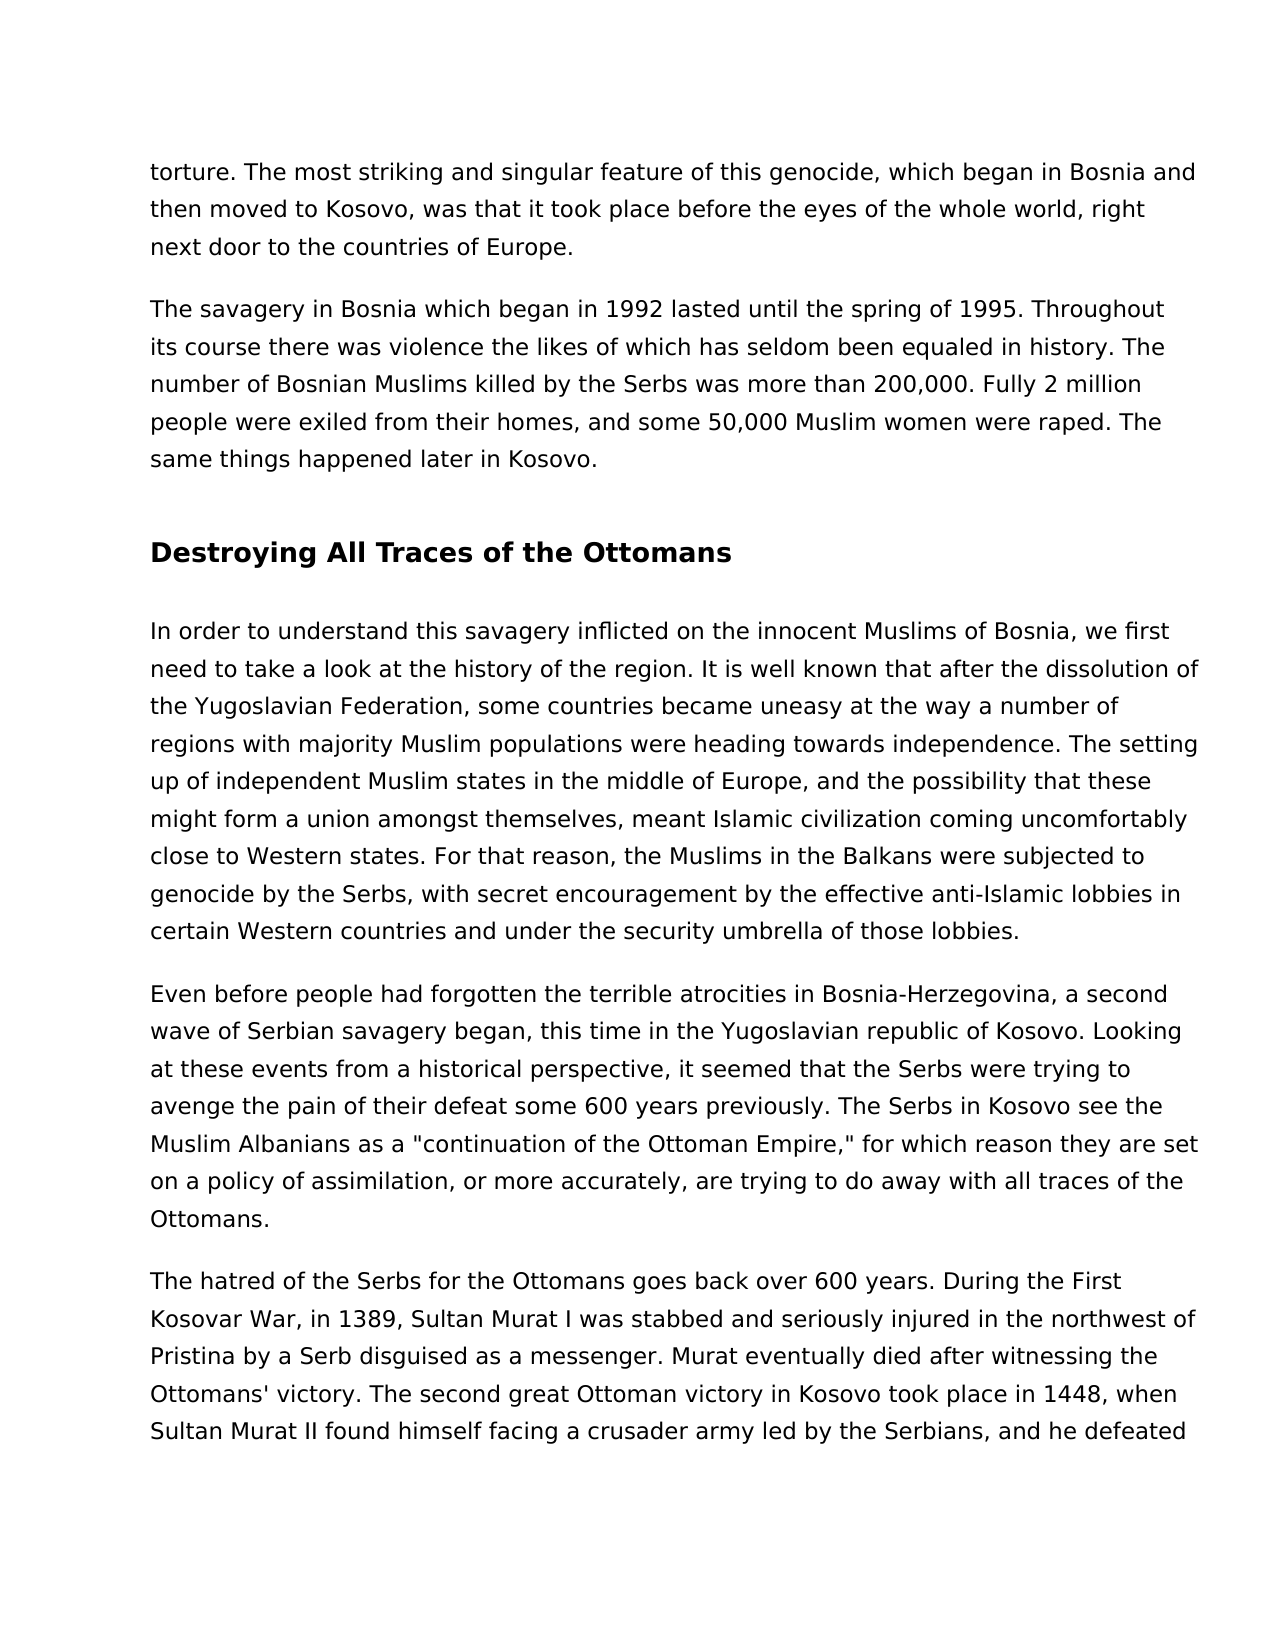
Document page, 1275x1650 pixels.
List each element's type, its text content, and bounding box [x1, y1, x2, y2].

subtitle Destroying All Traces of the Ottomans [150, 537, 1200, 569]
text The savagery in Bosnia which began in 1992 lasted until the spring of 1995. Throughout its course there was violence the likes of which has seldom been equaled in history. The number of Bosnian Muslims killed by the Serbs was more than 200,000. Fully 2 million people were exiled from their homes, and some 50,000 Muslim women were raped. The same things happened later in Kosovo. [150, 287, 1200, 475]
text torture. The most striking and singular feature of this genocide, which began in Bosnia and then moved to Kosovo, was that it took place before the eyes of the whole world, right next door to the countries of Europe. [150, 150, 1200, 262]
text The hatred of the Serbs for the Ottomans goes back over 600 years. During the First Kosovar War, in 1389, Sultan Murat I was stabbed and seriously injured in the northwest of Pristina by a Serb disguised as a messenger. Murat eventually died after witnessing the Ottomans' victory. The second great Ottoman victory in Kosovo took place in 1448, when Sultan Murat II found himself facing a crusader army led by the Serbians, and he defeated [150, 1260, 1200, 1447]
text In order to understand this savagery inflicted on the innocent Muslims of Bosnia, we first need to take a look at the history of the region. It is well known that after the dissolution of the Yugoslavian Federation, some countries became uneasy at the way a number of regions with majority Muslim populations were heading towards independence. The setting up of independent Muslim states in the middle of Europe, and the possibility that these might form a union amongst themselves, meant Islamic civilization coming uncomfortably close to Western states. For that reason, the Muslims in the Balkans were subjected to genocide by the Serbs, with secret encouragement by the effective anti-Islamic lobbies in certain Western countries and under the security umbrella of those lobbies. [150, 610, 1200, 947]
text Even before people had forgotten the terrible atrocities in Bosnia-Herzegovina, a second wave of Serbian savagery began, this time in the Yugoslavian republic of Kosovo. Looking at these events from a historical perspective, it seemed that the Serbs were trying to avenge the pain of their defeat some 600 years previously. The Serbs in Kosovo see the Muslim Albanians as a "continuation of the Ottoman Empire," for which reason they are set on a policy of assimilation, or more accurately, are trying to do away with all traces of the Ottomans. [150, 972, 1200, 1235]
